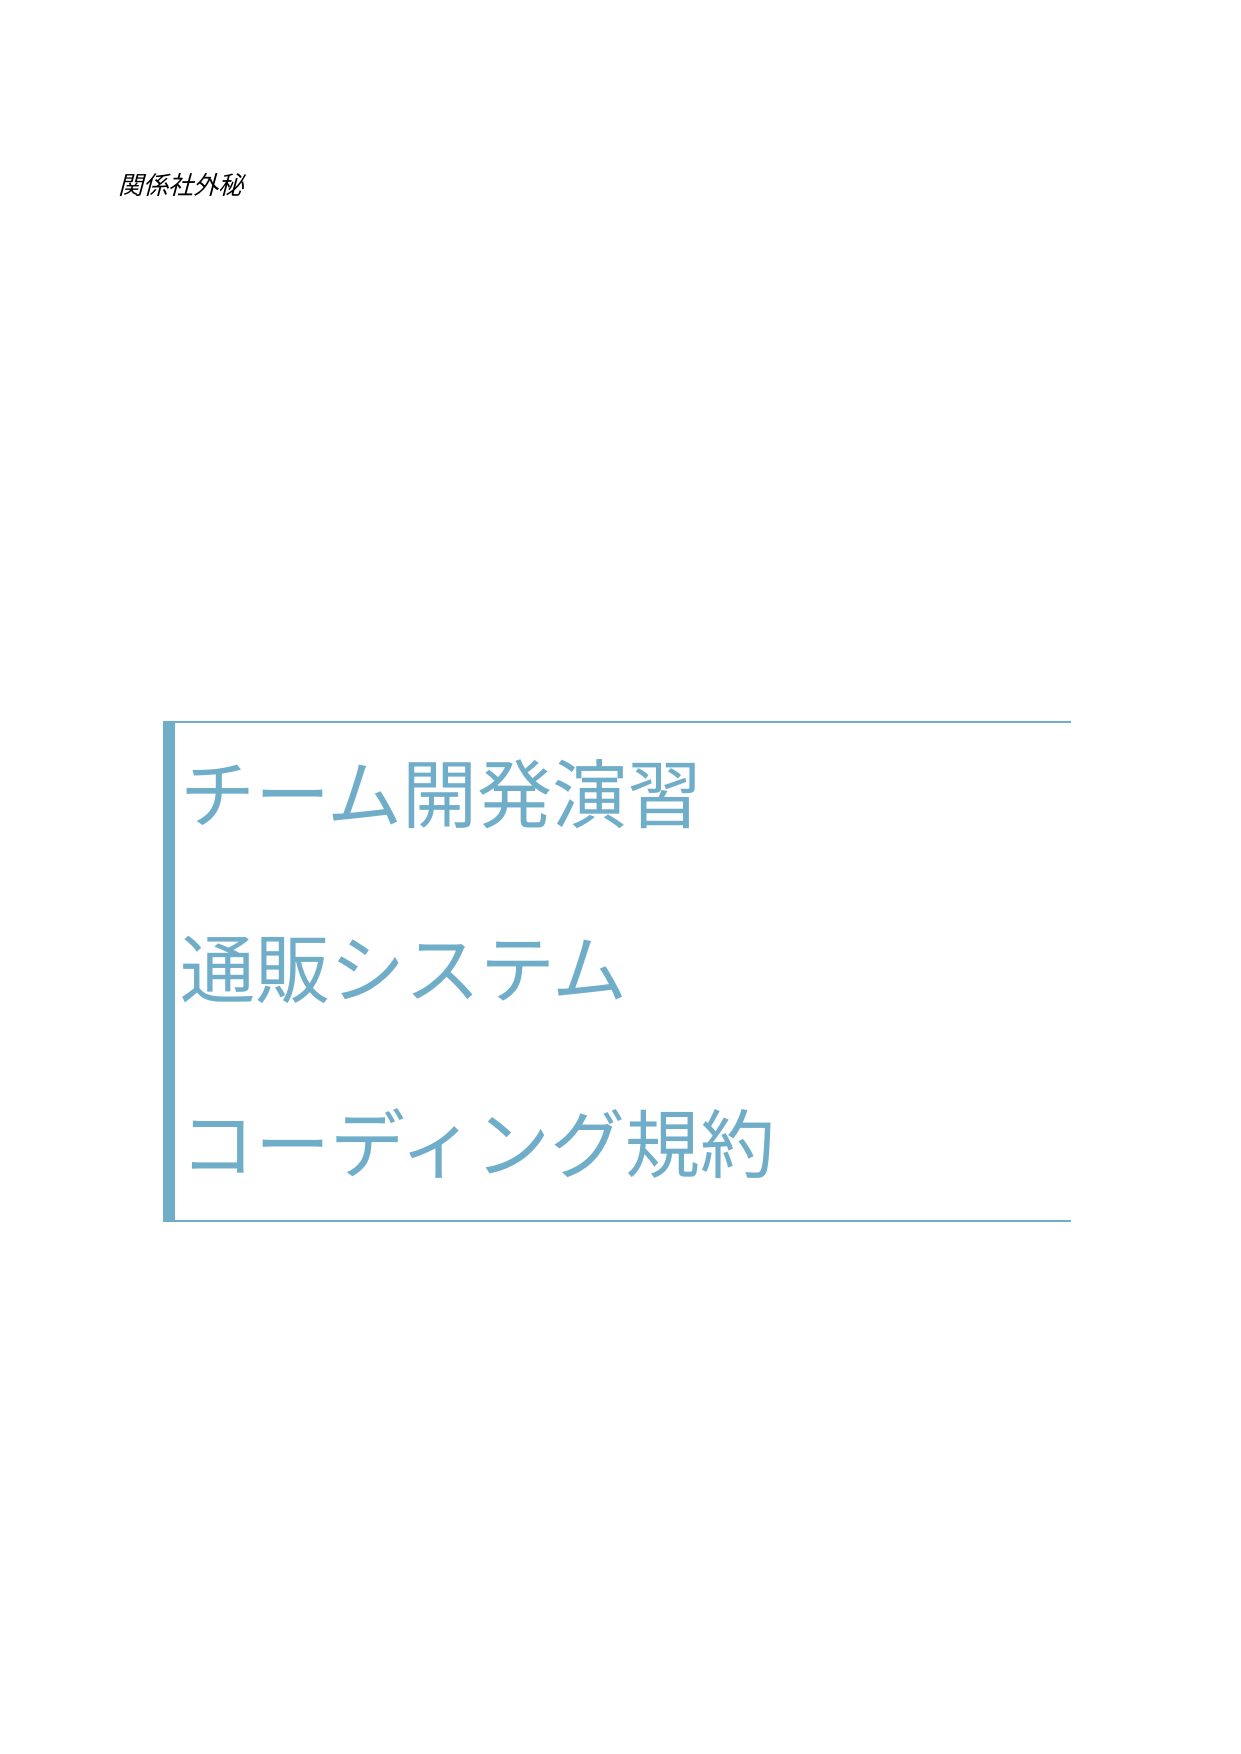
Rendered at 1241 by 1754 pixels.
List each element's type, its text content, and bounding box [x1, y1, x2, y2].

subtitle 関係社外秘 [118, 166, 1122, 202]
table_header チーム開発演習 通販システム コーディング規約 [175, 723, 1071, 1219]
